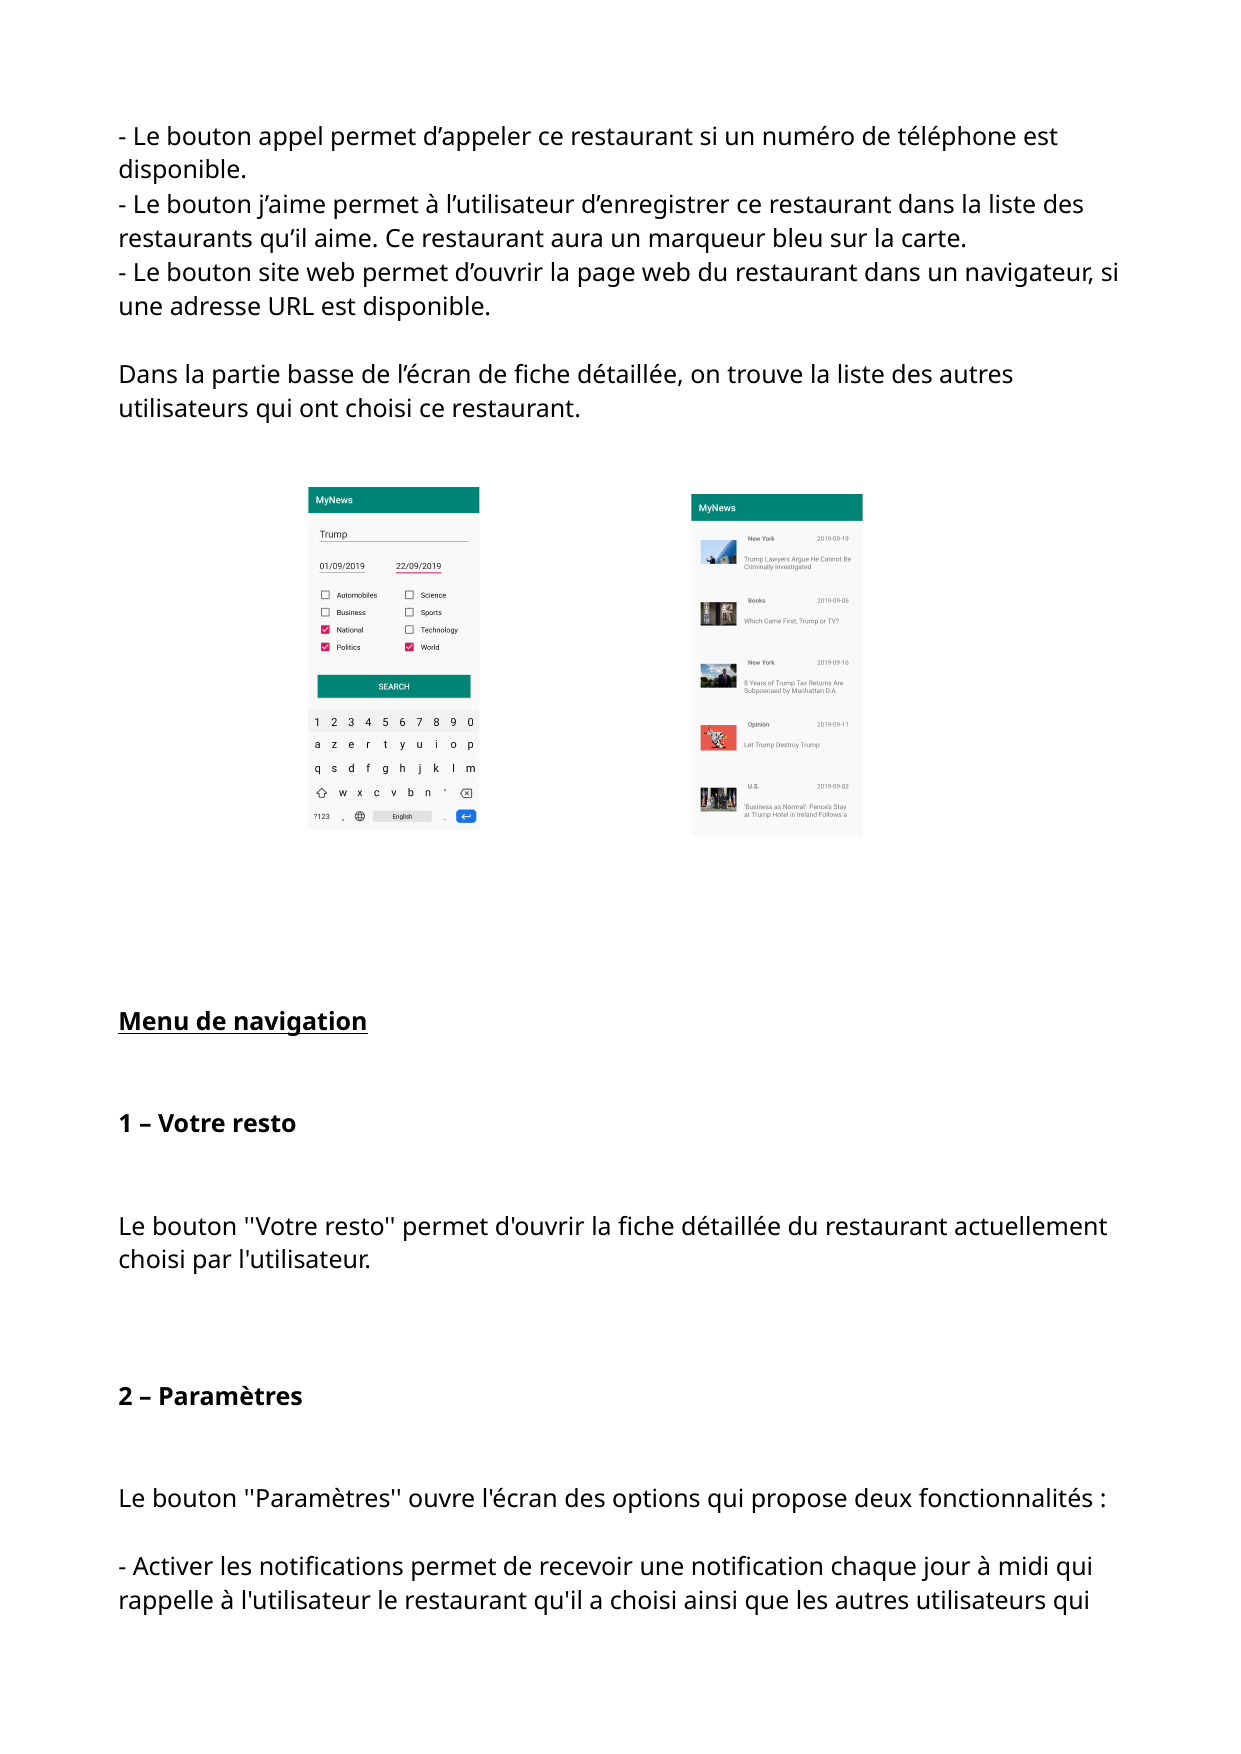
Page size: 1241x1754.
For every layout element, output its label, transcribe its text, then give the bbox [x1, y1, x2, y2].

text Le bouton ''Votre resto'' permet d'ouvrir la fiche détaillée du restaurant actuellement choisi par l'utilisateur. [118, 1208, 1122, 1276]
text - Le bouton appel permet d’appeler ce restaurant si un numéro de téléphone est disponible. [118, 118, 1122, 186]
text 1 – Votre resto [118, 1106, 1122, 1140]
text - Le bouton j’aime permet à l’utilisateur d’enregistrer ce restaurant dans la liste des restaurants qu’il aime. Ce restaurant aura un marqueur bleu sur la carte. [118, 186, 1122, 254]
text - Le bouton site web permet d’ouvrir la page web du restaurant dans un navigateur, si une adresse URL est disponible. [118, 254, 1122, 322]
text Le bouton ''Paramètres'' ouvre l'écran des options qui propose deux fonctionnalités : [118, 1481, 1122, 1515]
text Dans la partie basse de l’écran de fiche détaillée, on trouve la liste des autres utilisateurs qui ont choisi ce restaurant. [118, 357, 1122, 425]
text Menu de navigation [118, 1004, 1122, 1038]
text 2 – Paramètres [118, 1378, 1122, 1412]
picture [308, 487, 480, 830]
text - Activer les notifications permet de recevoir une notification chaque jour à midi qui rappelle à l'utilisateur le restaurant qu'il a choisi ainsi que les autres utilisateurs qui [118, 1549, 1122, 1617]
picture [691, 494, 863, 837]
